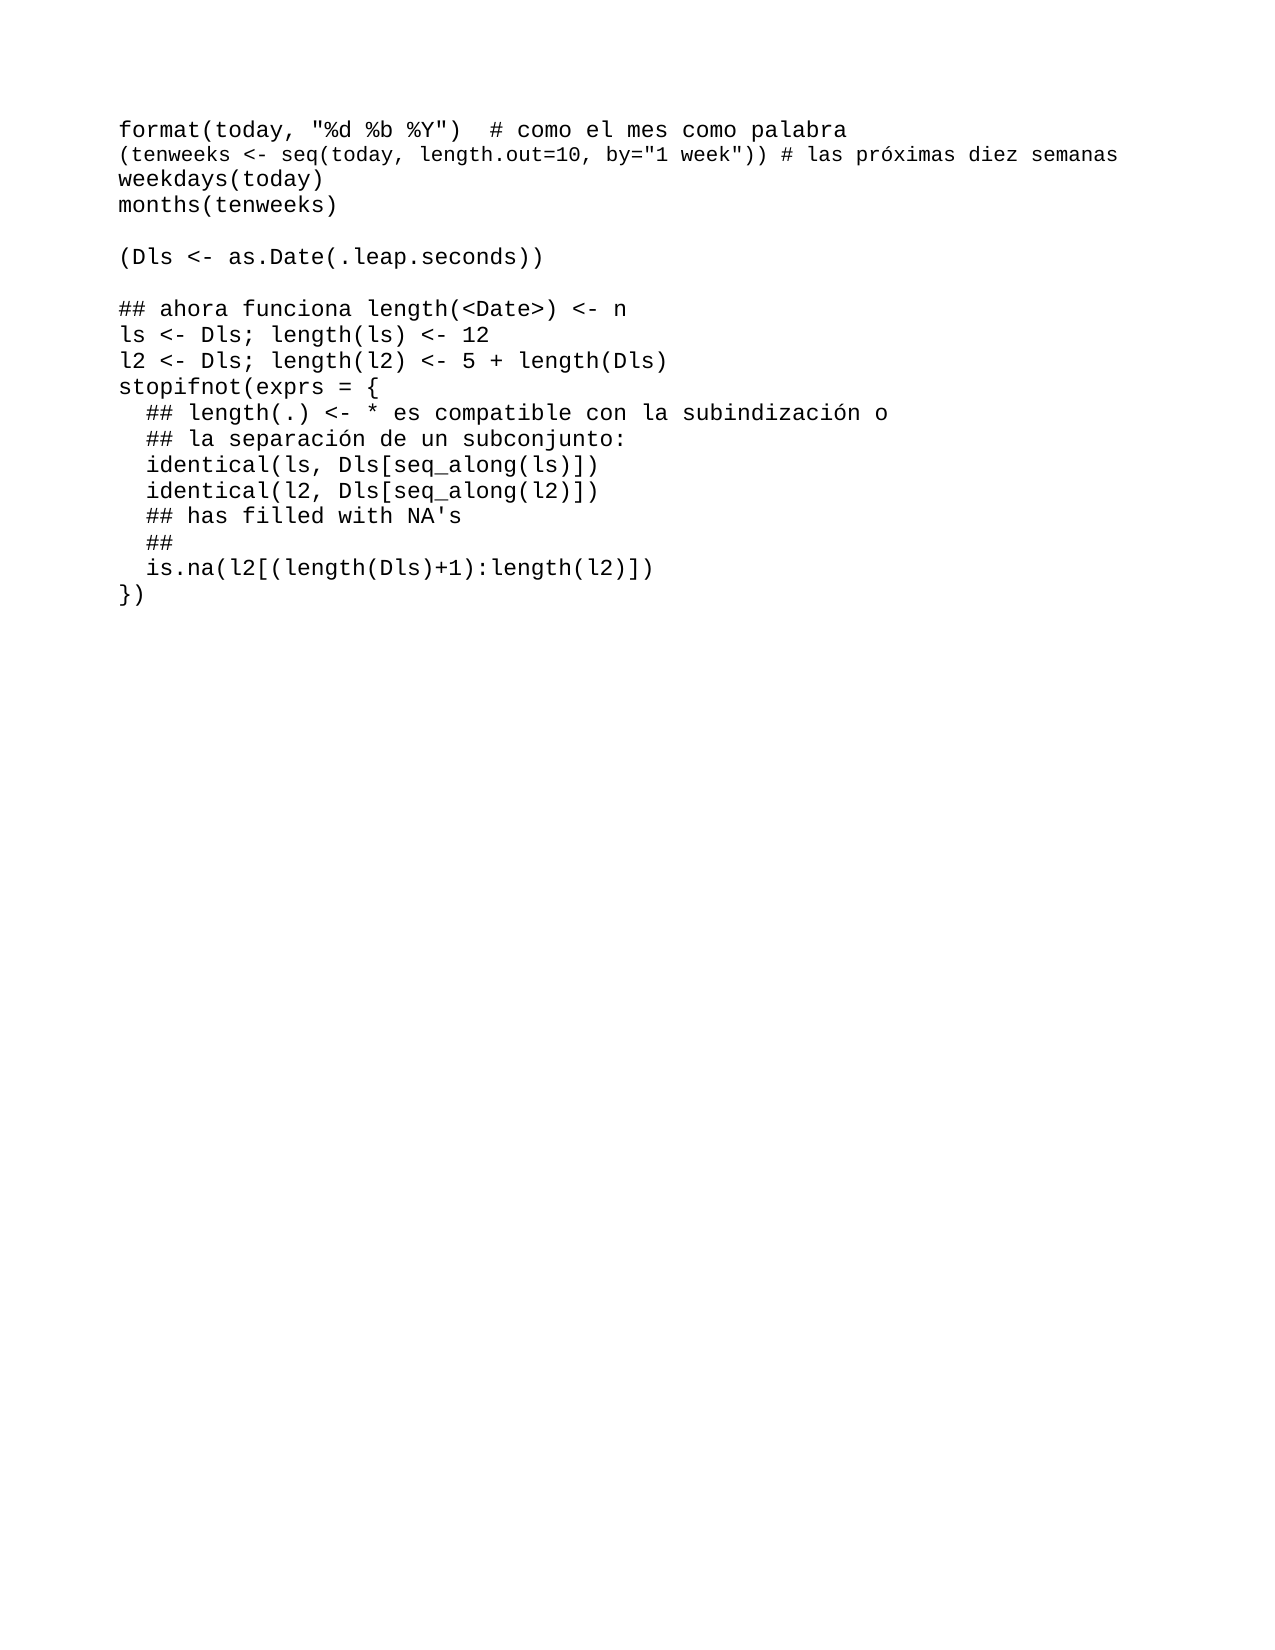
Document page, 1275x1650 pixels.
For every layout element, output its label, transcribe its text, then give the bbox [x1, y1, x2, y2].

text ## la separación de un subconjunto: [118, 427, 1157, 453]
text ## has filled with NA's [118, 505, 1157, 531]
text ## ahora funciona length(<Date>) <- n [118, 297, 1157, 323]
text ## length(.) <- * es compatible con la subindización o [118, 401, 1157, 427]
text (tenweeks <- seq(today, length.out=10, by="1 week")) # las próximas diez semanas [118, 144, 1157, 168]
text (Dls <- as.Date(.leap.seconds)) [118, 246, 1157, 271]
text ls <- Dls; length(ls) <- 12 [118, 323, 1157, 349]
text format(today, "%d %b %Y") # como el mes como palabra [118, 118, 1157, 144]
text ## [118, 531, 1157, 557]
text stopifnot(exprs = { [118, 375, 1157, 401]
text is.na(l2[(length(Dls)+1):length(l2)]) [118, 557, 1157, 583]
text identical(l2, Dls[seq_along(l2)]) [118, 479, 1157, 505]
text }) [118, 583, 1157, 609]
text months(tenweeks) [118, 194, 1157, 219]
text weekdays(today) [118, 168, 1157, 194]
text l2 <- Dls; length(l2) <- 5 + length(Dls) [118, 349, 1157, 375]
text identical(ls, Dls[seq_along(ls)]) [118, 453, 1157, 479]
